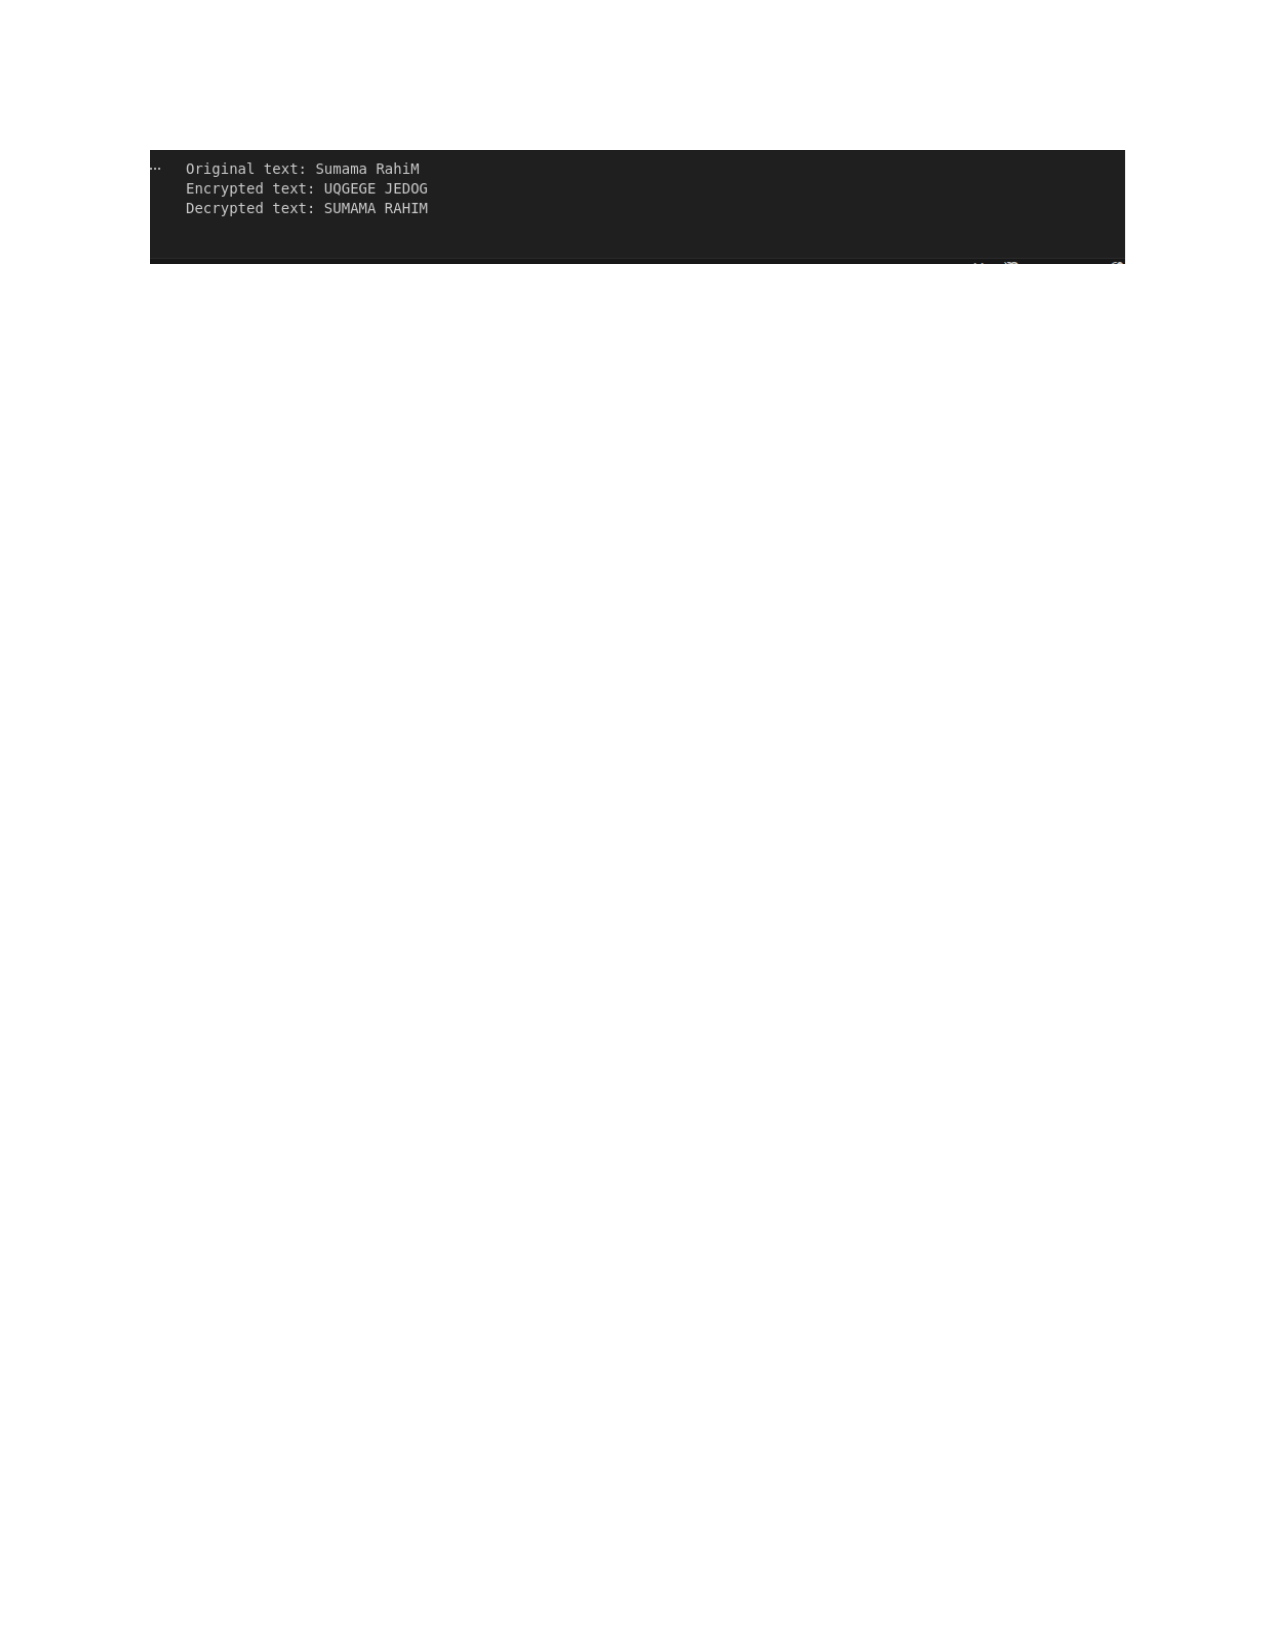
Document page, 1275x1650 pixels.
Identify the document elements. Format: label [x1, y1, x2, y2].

picture [150, 150, 1125, 264]
